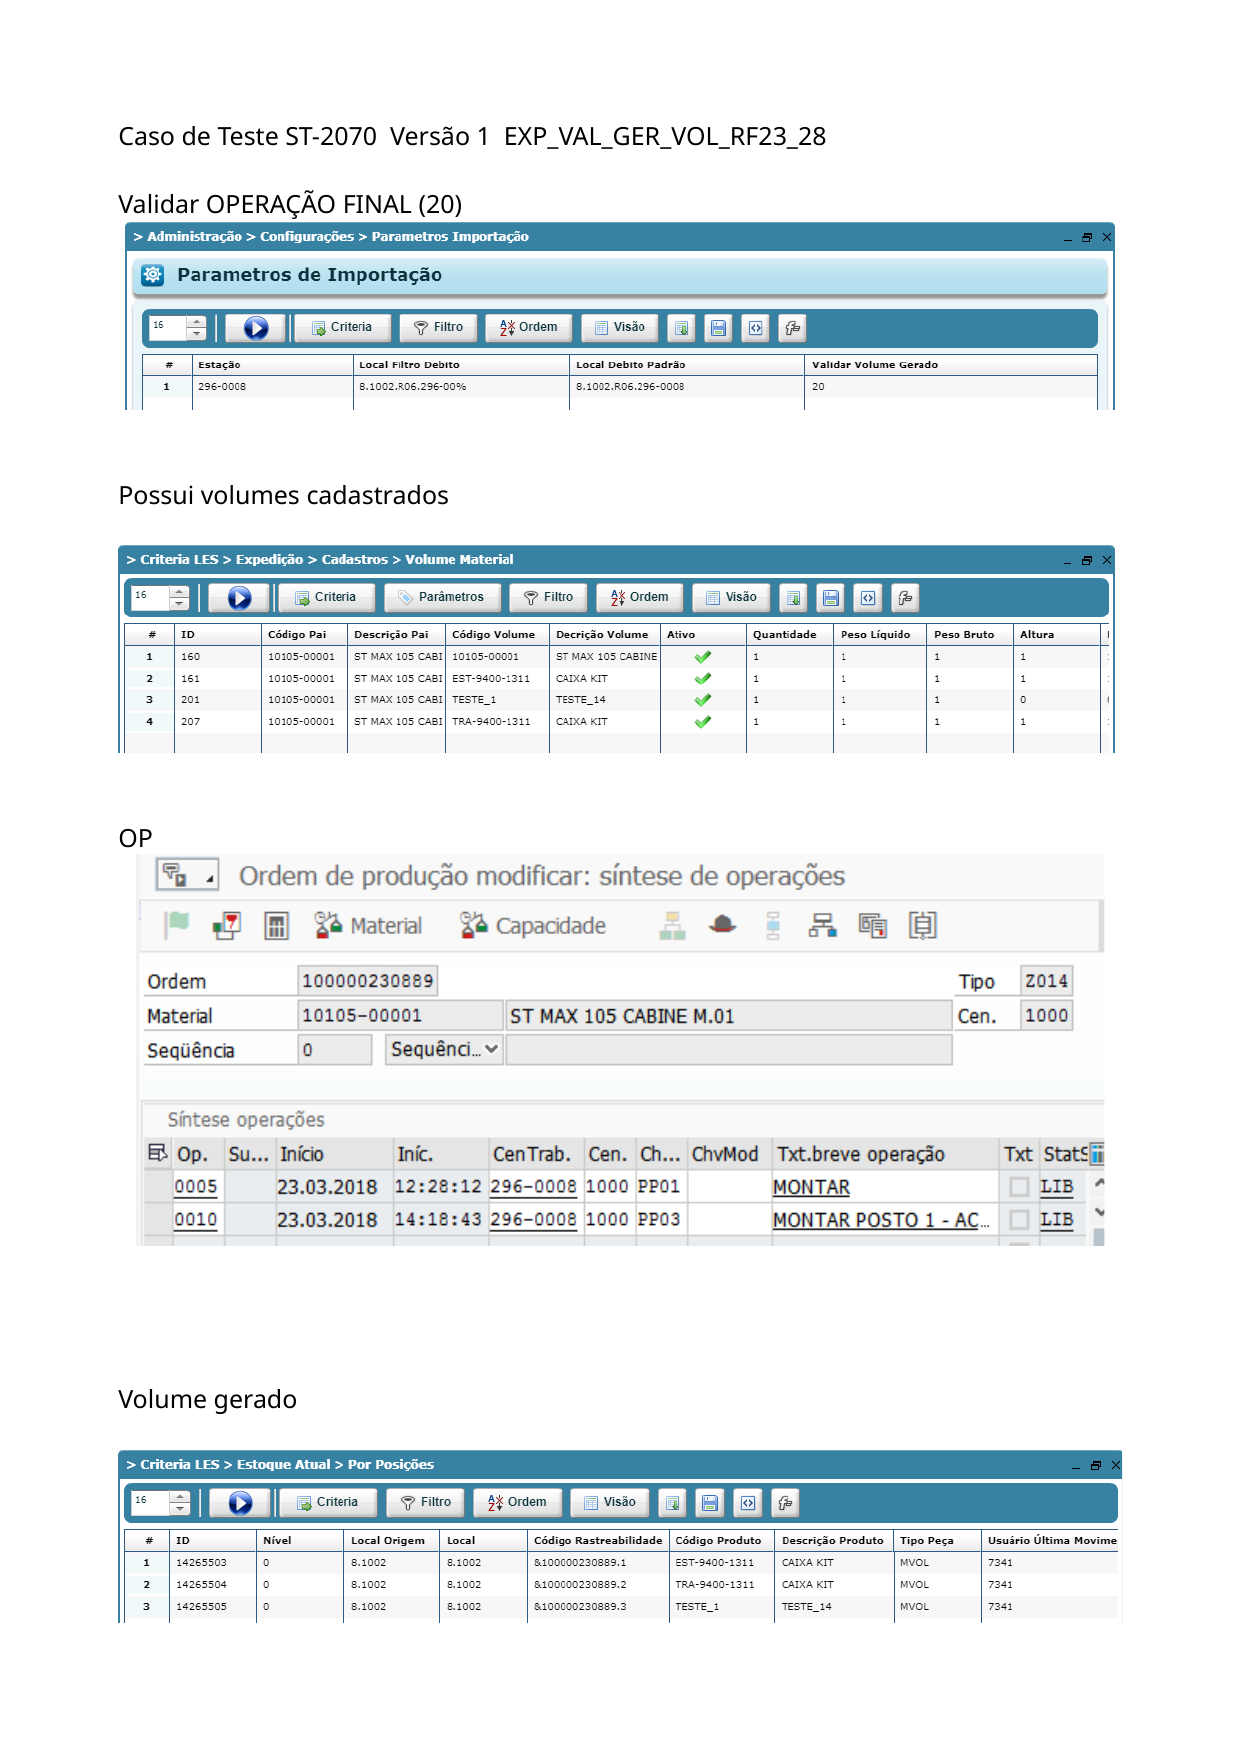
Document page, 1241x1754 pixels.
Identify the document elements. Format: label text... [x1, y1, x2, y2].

text Volume gerado [118, 1382, 1122, 1416]
text Caso de Teste ST-2070 Versão 1 EXP_VAL_GER_VOL_RF23_28 [118, 118, 1122, 152]
picture [118, 1449, 1123, 1623]
picture [135, 854, 1105, 1246]
text Possui volumes cadastrados [118, 477, 1122, 512]
text OP [118, 821, 1122, 855]
text Validar OPERAÇÃO FINAL (20) [118, 186, 1122, 220]
picture [118, 545, 1123, 753]
picture [118, 220, 1123, 410]
